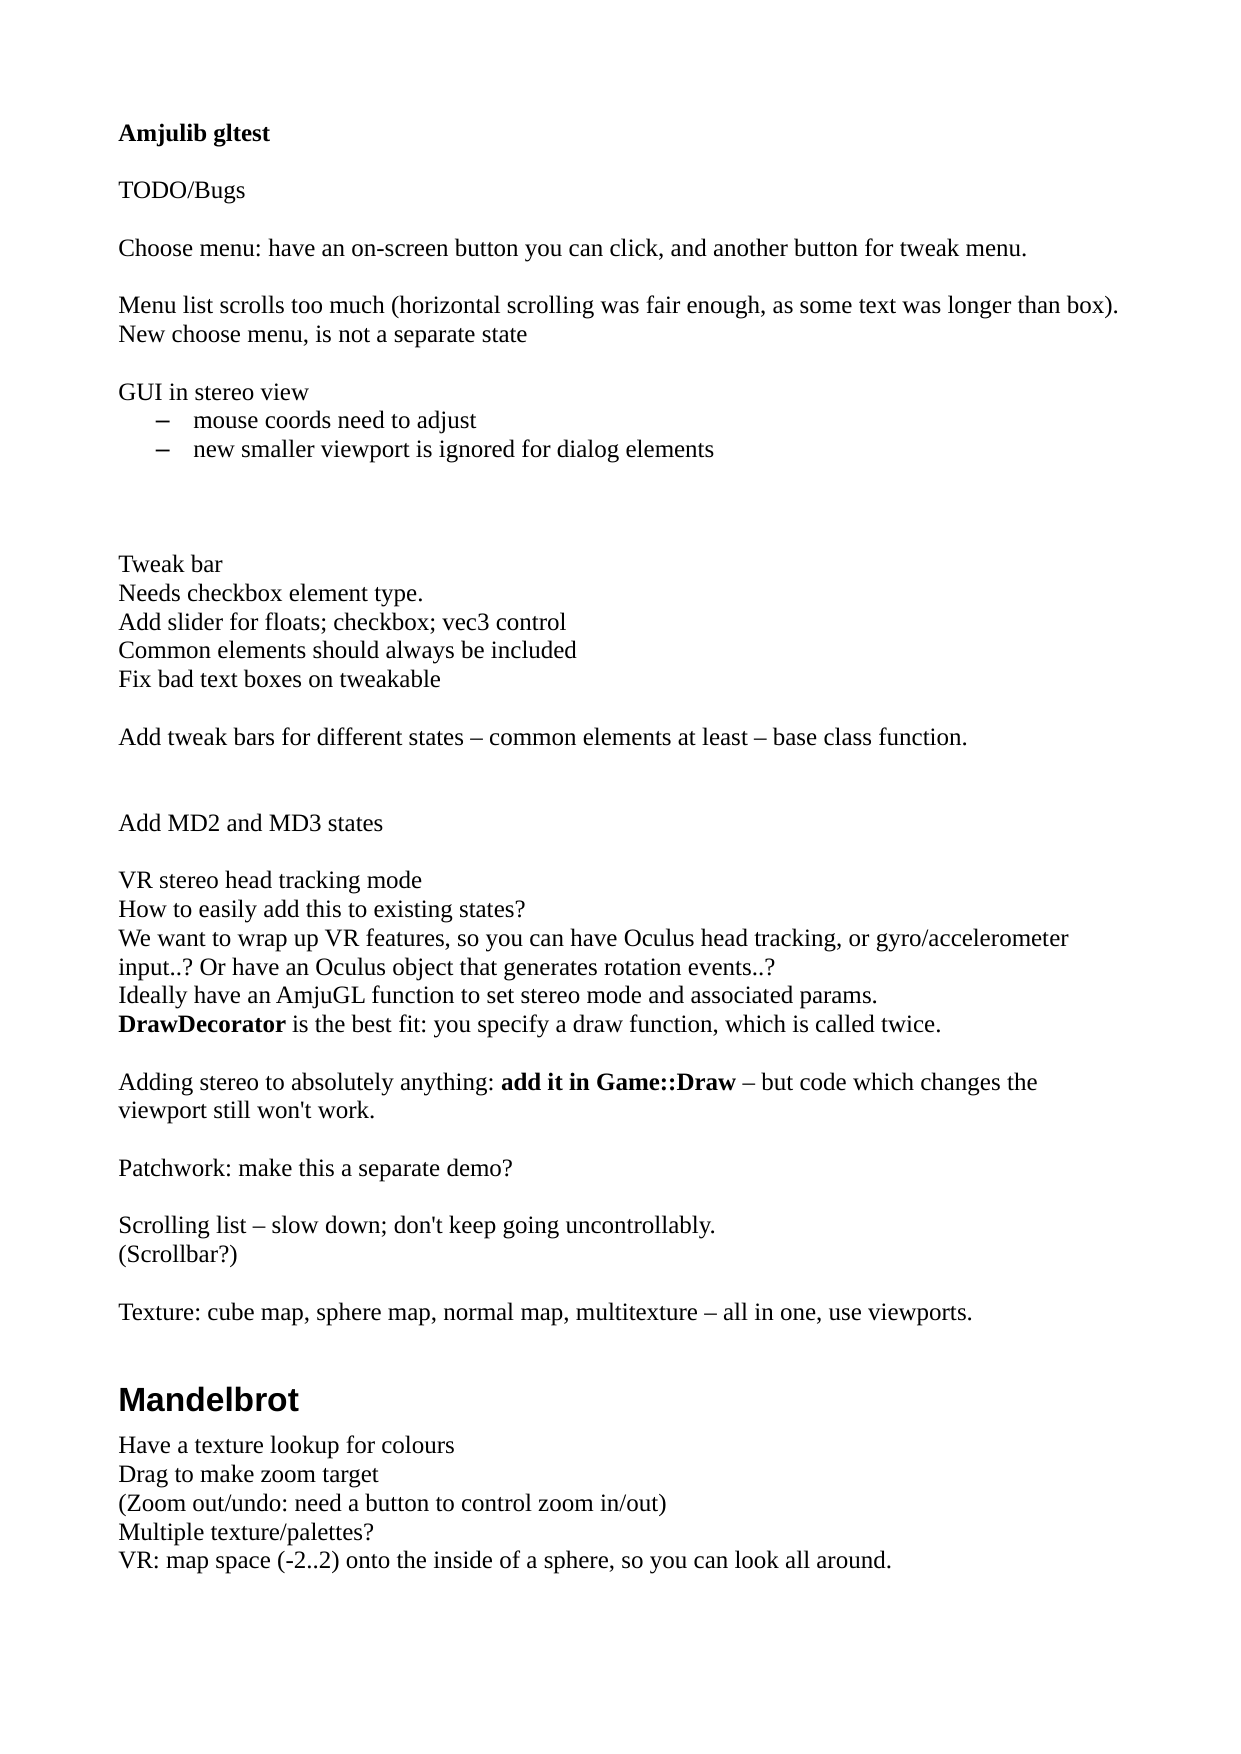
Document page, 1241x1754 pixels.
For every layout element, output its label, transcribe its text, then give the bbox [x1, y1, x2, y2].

text New choose menu, is not a separate state [118, 319, 1122, 348]
text VR stereo head tracking mode [118, 866, 1122, 894]
text How to easily add this to existing states? [118, 894, 1122, 923]
text Add tweak bars for different states – common elements at least – base class function. [118, 722, 1122, 751]
text Patchwork: make this a separate demo? [118, 1153, 1122, 1182]
text Menu list scrolls too much (horizontal scrolling was fair enough, as some text was longer than box). [118, 291, 1122, 319]
text Adding stereo to absolutely anything: add it in Game::Draw – but code which changes the viewport still won't work. [118, 1067, 1122, 1124]
list mouse coords need to adjust [156, 406, 1122, 434]
text (Scrollbar?) [118, 1239, 1122, 1268]
subtitle Mandelbrot [118, 1379, 1122, 1418]
text Needs checkbox element type. [118, 578, 1122, 607]
text Amjulib gltest [118, 118, 1122, 147]
text Scrolling list – slow down; don't keep going uncontrollably. [118, 1211, 1122, 1239]
text Add MD2 and MD3 states [118, 808, 1122, 837]
text Ideally have an AmjuGL function to set stereo mode and associated params. [118, 981, 1122, 1009]
list new smaller viewport is ignored for dialog elements [156, 434, 1122, 463]
text (Zoom out/undo: need a button to control zoom in/out) [118, 1488, 1122, 1517]
text Multiple texture/palettes? [118, 1517, 1122, 1546]
text Fix bad text boxes on tweakable [118, 664, 1122, 693]
text DrawDecorator is the best fit: you specify a draw function, which is called twice. [118, 1009, 1122, 1038]
text VR: map space (-2..2) onto the inside of a sphere, so you can look all around. [118, 1546, 1122, 1574]
text GUI in stereo view [118, 377, 1122, 406]
text Texture: cube map, sphere map, normal map, multitexture – all in one, use viewports. [118, 1297, 1122, 1326]
text TODO/Bugs [118, 176, 1122, 204]
text Have a texture lookup for colours [118, 1431, 1122, 1459]
text Choose menu: have an on-screen button you can click, and another button for tweak menu. [118, 233, 1122, 262]
text Tweak bar [118, 549, 1122, 578]
text We want to wrap up VR features, so you can have Oculus head tracking, or gyro/accelerometer input..? Or have an Oculus object that generates rotation events..? [118, 923, 1122, 981]
text Common elements should always be included [118, 636, 1122, 664]
text Add slider for floats; checkbox; vec3 control [118, 607, 1122, 636]
text Drag to make zoom target [118, 1459, 1122, 1488]
